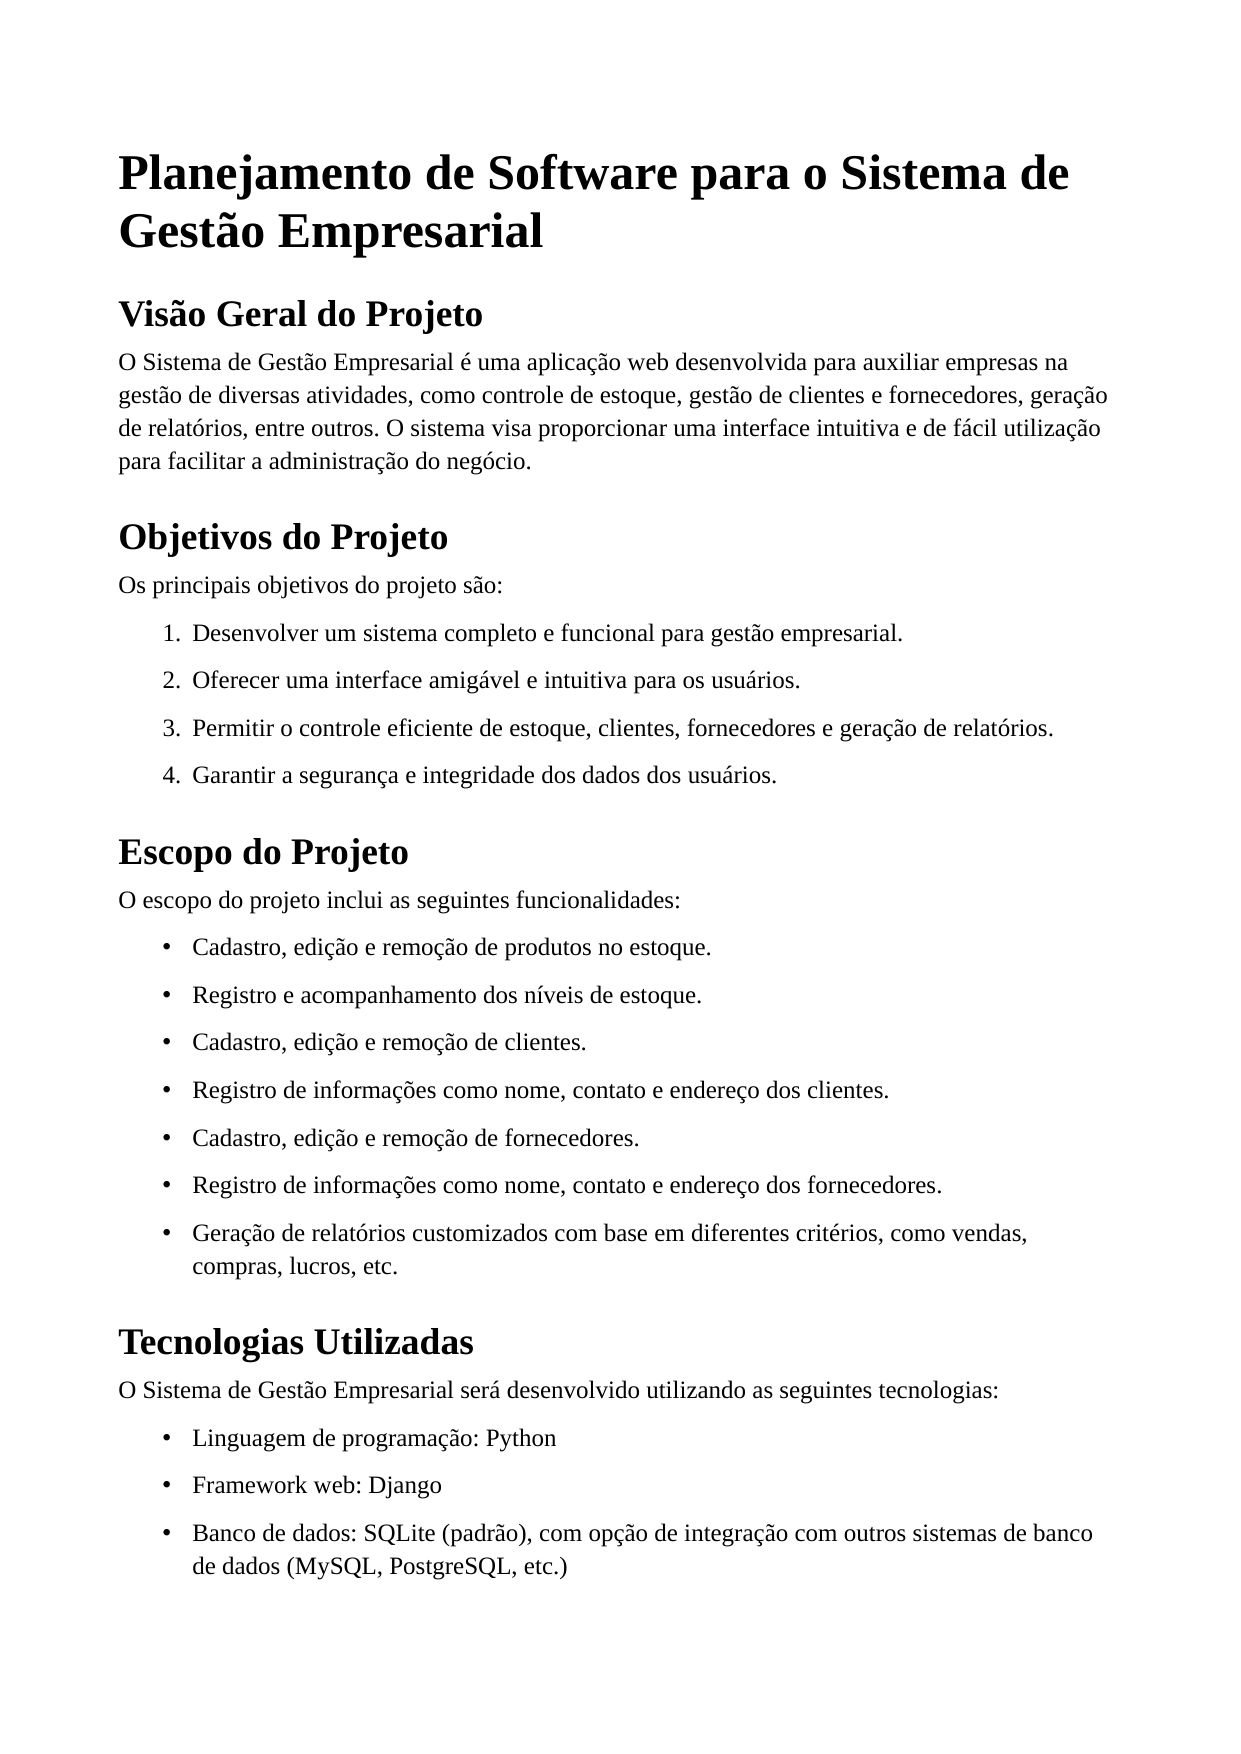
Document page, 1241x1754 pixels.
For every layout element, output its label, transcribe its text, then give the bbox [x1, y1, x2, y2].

text O Sistema de Gestão Empresarial será desenvolvido utilizando as seguintes tecnologias: [118, 1375, 1122, 1404]
list Banco de dados: SQLite (padrão), com opção de integração com outros sistemas de banco de dados (MySQL, PostgreSQL, etc.) [162, 1518, 1122, 1579]
list Oferecer uma interface amigável e intuitiva para os usuários. [162, 665, 1122, 694]
list Permitir o controle eficiente de estoque, clientes, fornecedores e geração de relatórios. [162, 713, 1122, 742]
list Registro de informações como nome, contato e endereço dos fornecedores. [162, 1170, 1122, 1199]
list Framework web: Django [162, 1470, 1122, 1499]
list Registro e acompanhamento dos níveis de estoque. [162, 980, 1122, 1009]
list Cadastro, edição e remoção de produtos no estoque. [162, 932, 1122, 961]
list Cadastro, edição e remoção de clientes. [162, 1027, 1122, 1056]
text Os principais objetivos do projeto são: [118, 570, 1122, 599]
list Registro de informações como nome, contato e endereço dos clientes. [162, 1075, 1122, 1104]
list Cadastro, edição e remoção de fornecedores. [162, 1123, 1122, 1151]
text O escopo do projeto inclui as seguintes funcionalidades: [118, 885, 1122, 913]
subtitle Visão Geral do Projeto [118, 291, 1122, 334]
subtitle Escopo do Projeto [118, 829, 1122, 872]
subtitle Tecnologias Utilizadas [118, 1319, 1122, 1362]
list Geração de relatórios customizados com base em diferentes critérios, como vendas, compras, lucros, etc. [162, 1218, 1122, 1280]
list Linguagem de programação: Python [162, 1423, 1122, 1451]
subtitle Objetivos do Projeto [118, 514, 1122, 558]
text O Sistema de Gestão Empresarial é uma aplicação web desenvolvida para auxiliar empresas na gestão de diversas atividades, como controle de estoque, gestão de clientes e fornecedores, geração de relatórios, entre outros. O sistema visa proporcionar uma interface intuitiva e de fácil utilização para facilitar a administração do negócio. [118, 347, 1122, 475]
list Desenvolver um sistema completo e funcional para gestão empresarial. [162, 618, 1122, 647]
subtitle Planejamento de Software para o Sistema de Gestão Empresarial [118, 143, 1122, 258]
list Garantir a segurança e integridade dos dados dos usuários. [162, 761, 1122, 789]
